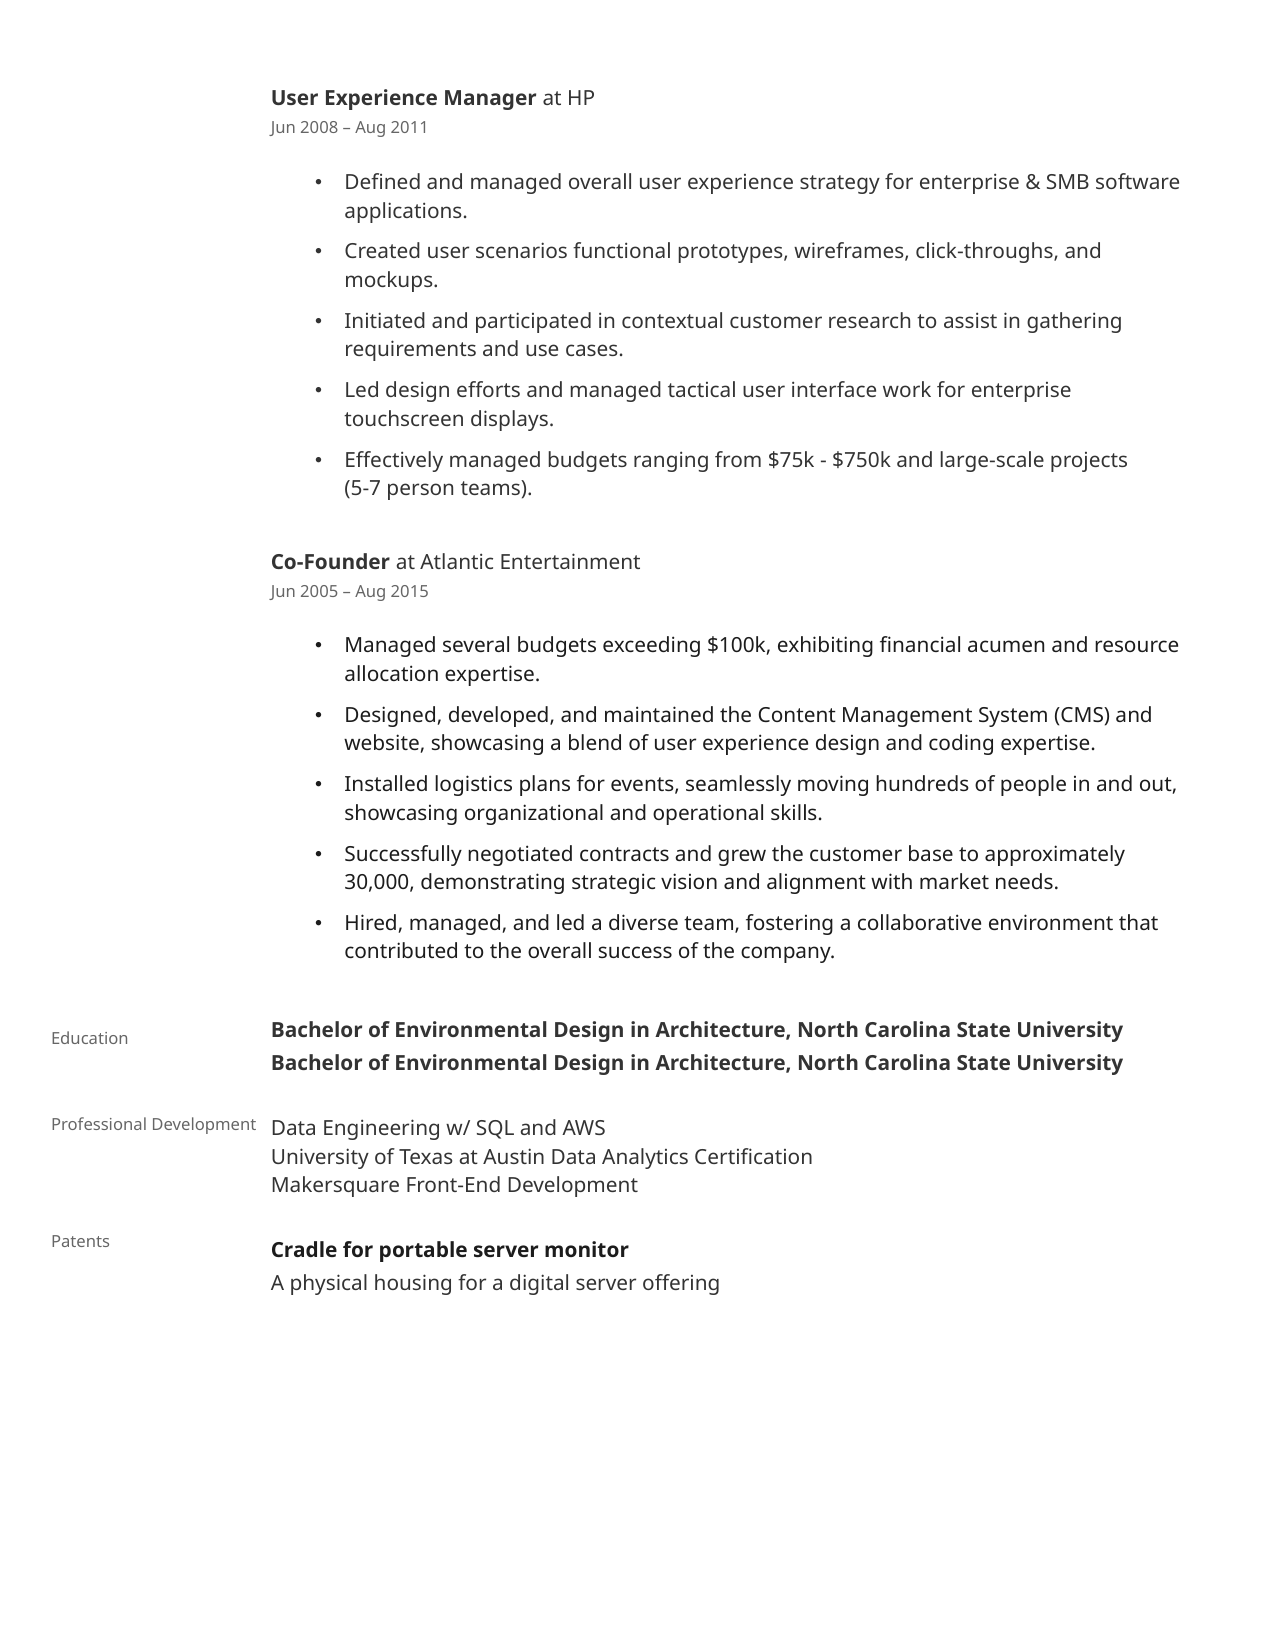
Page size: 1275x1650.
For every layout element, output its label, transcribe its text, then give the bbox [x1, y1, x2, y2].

table_header Education Professional Development Patents [51, 50, 271, 1297]
table_header Austin, TX 202.271.5700 https://qbi11y.github.io/portfolio thompsonjamesquillan@gmail.com James Q. Thompson, Product Owner With 12+ years in UX/UI design and development, I am an aspiring Product Owner with a unique skill set merging design, development, leadership, negotiation, and budget management. My proven track record in crafting user-centric solutions, proficiency in prototyping, and aligning development with business goals positions me to drive successful product outcomes in the software space. Combining design innovation with a deep tech understanding, I aim to guide product development seamlessly in a Product Owner role. Sr. Design Technologist at IBM Sep 2019 – May 2023 Collaborated with design and engineering executives leading to the identification and implementation of 3 product opportunities that helped drive AI further into IBM products. Orchestrated the configuration of cloud resources for the deployment of web applications, simultaneously elevating DevOps proficiency. Contributed to and sustained an internal design system, showcasing a multifaceted skill set that seamlessly blends UX design with technological acumen. Wire framed and coded React prototypes to communicate designs to users and executive leadership that led to focused initiatives, funding and resources. Pioneered and executed transformative initiatives to automate internal design processes, empowering developers and designers to effortlessly integrate predictive AI/ML models into prototypes within a swift 10-minute timeframe. Achieved a 100% accuracy rate in guaranteeing the real-time relevance of design assets. Lead UX Designer at IBM Nov 2016 – Sep 2019 Lead design effort to redesign VM purchase and configuration workflow, leading to ~20% increase in conversion rates. Used React prototypes to enhance and communicate designs to engineering team resulting in reduction in development time by weeks. Utilizing my expertise in configuring and deploying IBM Cloud resources, I successfully streamlined the hosting process for numerous prototypes, catering to clients and executives. This resulted in accelerated project timelines without imposing any strain on engineering resources. Identifying the challenge of designers grappling with outdated design components, I initiated the developed of a CLI utility. This tool guaranteed designers access to the latest design components, preventing disruptions in presentations caused by outdated elements. The result: sustained focus on the task at hand, ensuring seamless collaboration and optimal user experiences. Facilitated design thinking workshops that helped design teams understand the problem space and develop user personas. Design Manager at Gravitant Aug 2014-Nov 2016 Spearheaded team that designed and developed platform that resulted in customers to reducing budget overruns by ~30% (Platform was crown jewel in acquisition). Engaged with executives and architects to build a cloud brokerage platform user experience strategy. Created full-stack responsive interactive wireframe prototypes the helped the sales team close deals. Created scenarios used to generate compelling cloud brokerage use cases. Engaged with architects and developers to implement proper front-end technologies and a reusable component library. Lead User Experience Designer at RxNetwork Feb 2014 – July 2014 Design healthcare-focused mobile and web applications. Execute and evangelize design strategy. Create scenarios used to generate compelling use cases. Engage with executives to ensure designs provide value to users and address business cases. Engage with the development team to ensure accurate design implementation. Principal Interaction Designer at Dell Aug 2011 – Feb 2014 Designed compelling user interfaces for converged infrastructure management software. Created functional prototypes, wireframes, click-throughs, and mockups. Participated in user research efforts to gain a better understanding of users to ensure the delivery of optimal user experience. Engaged with Marketing and Engineering to translate business needs into product features. Built relationships with stakeholders outside of the design group to ensure user feedback is applied to the product offerings. User Experience Manager at HP Jun 2008 – Aug 2011 Defined and managed overall user experience strategy for enterprise & SMB software applications. Created user scenarios functional prototypes, wireframes, click-throughs, and mockups. Initiated and participated in contextual customer research to assist in gathering requirements and use cases. Led design efforts and managed tactical user interface work for enterprise touchscreen displays. Effectively managed budgets ranging from $75k - $750k and large-scale projects (5-7 person teams). Co-Founder at Atlantic Entertainment Jun 2005 – Aug 2015 Managed several budgets exceeding $100k, exhibiting financial acumen and resource allocation expertise. Designed, developed, and maintained the Content Management System (CMS) and website, showcasing a blend of user experience design and coding expertise. Installed logistics plans for events, seamlessly moving hundreds of people in and out, showcasing organizational and operational skills. Successfully negotiated contracts and grew the customer base to approximately 30,000, demonstrating strategic vision and alignment with market needs. Hired, managed, and led a diverse team, fostering a collaborative environment that contributed to the overall success of the company. Bachelor of Environmental Design in Architecture, North Carolina State University Bachelor of Environmental Design in Architecture, North Carolina State University Data Engineering w/ SQL and AWS University of Texas at Austin Data Analytics Certification Makersquare Front-End Development Cradle for portable server monitor A physical housing for a digital server offering [271, 50, 1190, 1297]
